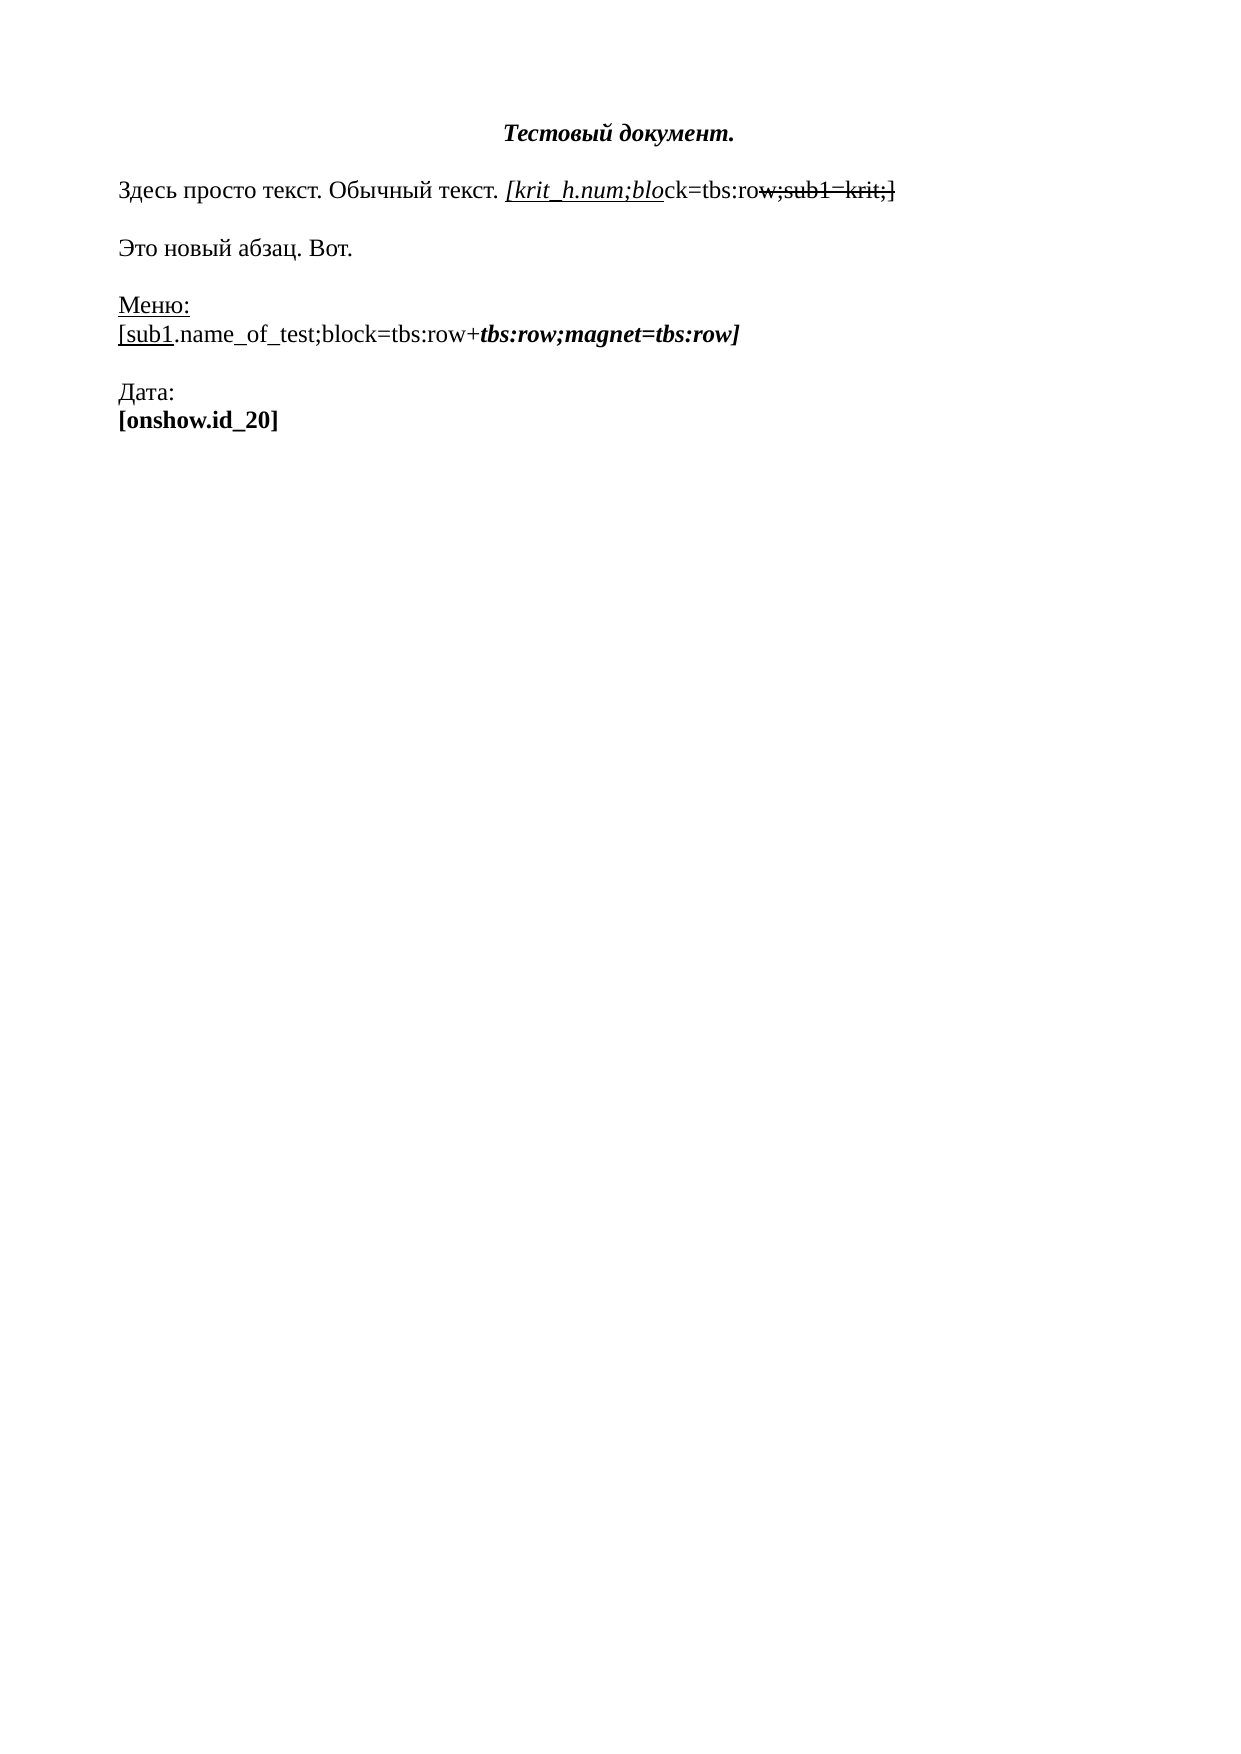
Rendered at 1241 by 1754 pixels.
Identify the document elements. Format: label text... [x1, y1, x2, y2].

text Дата: [118, 377, 1122, 406]
text Тестовый документ. [118, 118, 1122, 147]
text [sub1.name_of_test;block=tbs:row+tbs:row;magnet=tbs:row] [118, 319, 1122, 348]
text Здесь просто текст. Обычный текст. [krit_h.num;block=tbs:row;sub1=krit;] [118, 176, 1122, 204]
text Это новый абзац. Вот. [118, 233, 1122, 262]
text Меню: [118, 291, 1122, 319]
text [onshow.id_20] [118, 406, 1122, 434]
